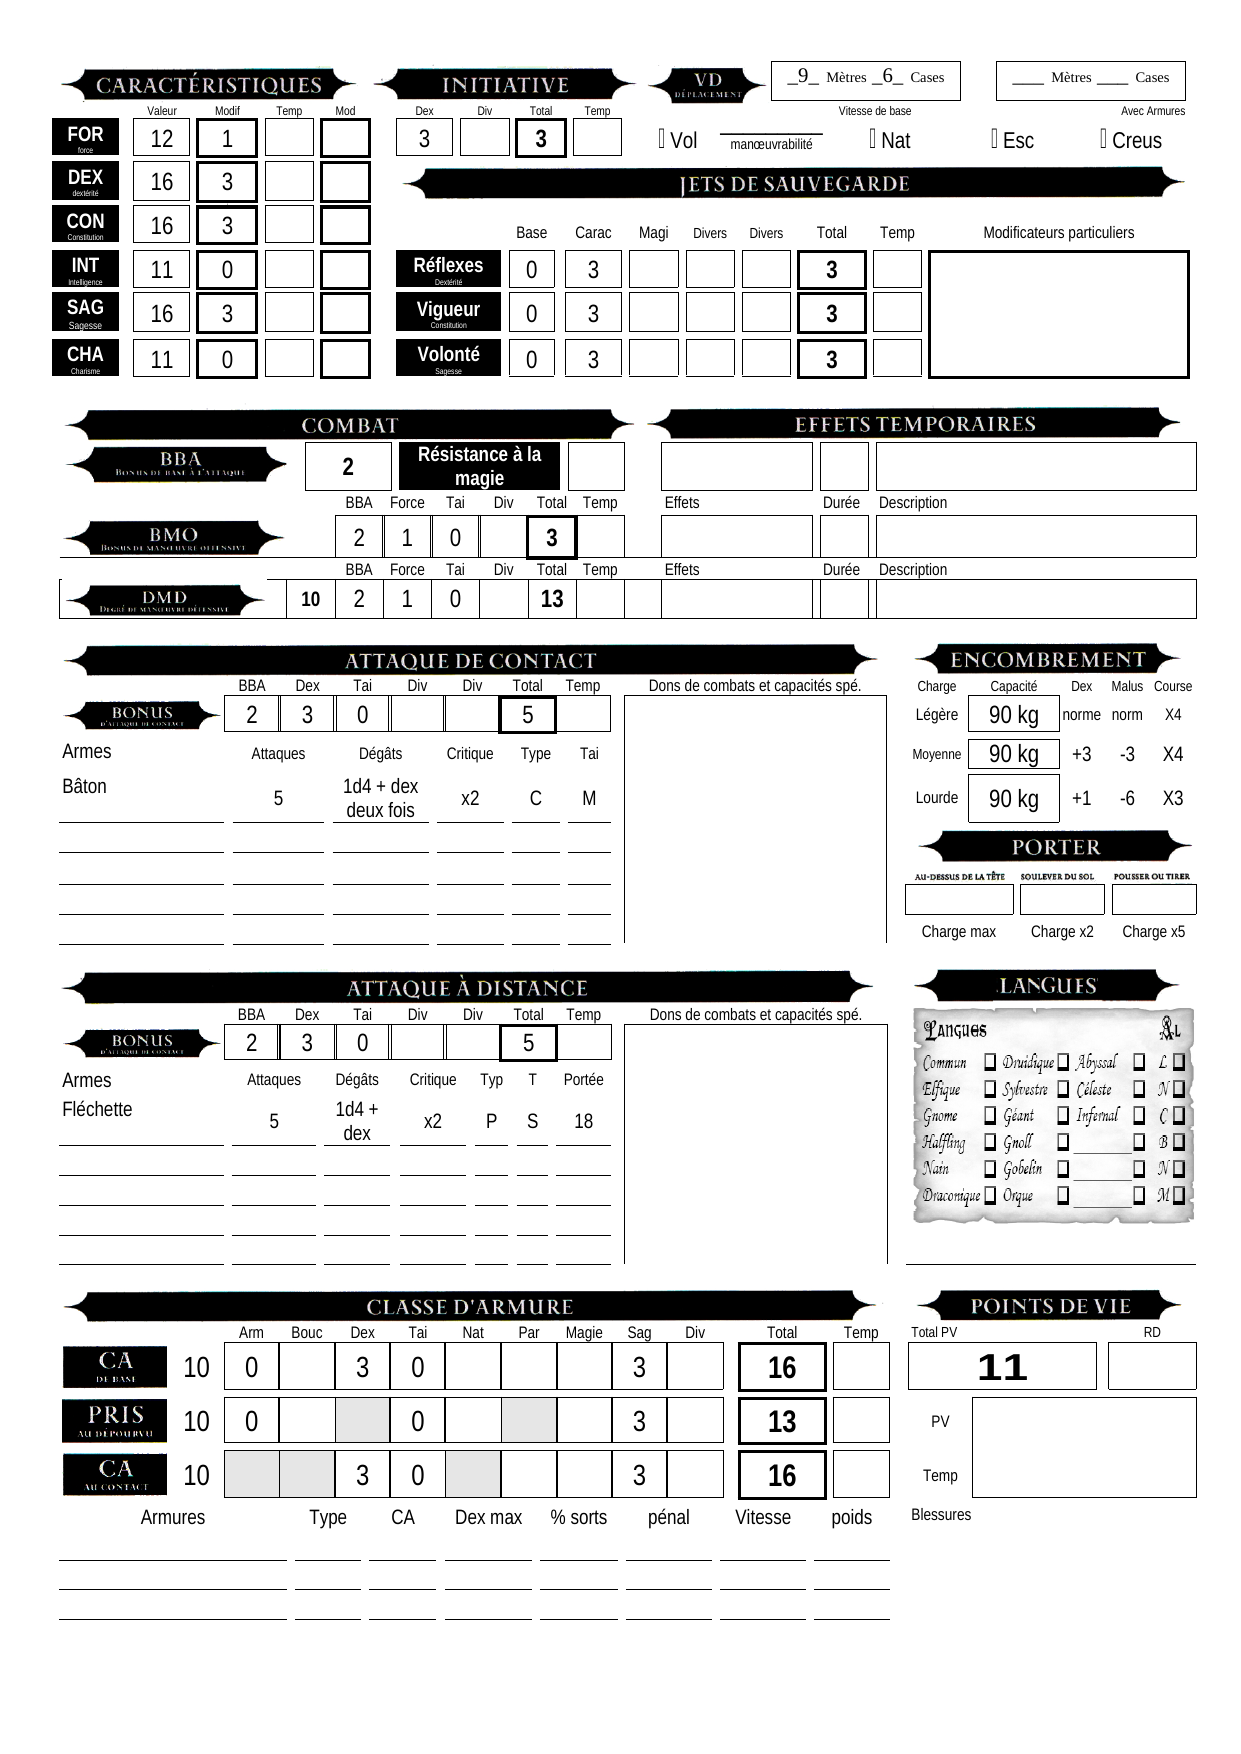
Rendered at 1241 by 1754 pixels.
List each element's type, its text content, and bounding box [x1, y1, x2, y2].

table_cell 5 [232, 1097, 316, 1145]
table_cell [333, 915, 429, 919]
table_cell [1150, 822, 1196, 827]
table_cell 3 [199, 295, 255, 331]
table_header Avec Armures [996, 104, 1188, 118]
table_cell [556, 1091, 611, 1097]
table_cell [59, 1059, 224, 1067]
table_cell [890, 1565, 908, 1589]
table_cell [888, 1210, 906, 1234]
table_cell [390, 1210, 400, 1234]
table_cell [134, 201, 190, 205]
table_cell [295, 1536, 361, 1560]
table_cell [361, 1589, 369, 1594]
table_header [887, 1005, 906, 1023]
table_cell [611, 857, 624, 884]
table_cell [873, 340, 921, 376]
picture [62, 1453, 167, 1497]
table_header Div [445, 677, 500, 695]
table_cell [501, 1498, 557, 1505]
table_cell [548, 1151, 556, 1175]
table_cell [287, 1595, 295, 1618]
table_cell [806, 1505, 814, 1529]
table_header [286, 442, 305, 490]
table_cell 0 [510, 251, 554, 287]
table_cell [833, 1443, 889, 1450]
table_header [169, 1323, 224, 1342]
table_header Tai [390, 1323, 445, 1342]
table_cell [712, 1560, 720, 1565]
table_cell 0 [199, 253, 255, 287]
table_cell [400, 1206, 466, 1210]
table_cell 0 [337, 696, 388, 731]
table_cell [798, 334, 865, 339]
picture [62, 1026, 221, 1059]
table_cell [169, 1497, 224, 1505]
table_cell [390, 1091, 400, 1097]
table_cell [630, 288, 678, 292]
table_cell [232, 1176, 316, 1180]
table_cell [668, 1398, 723, 1442]
table_cell [686, 332, 734, 339]
table_cell [190, 292, 196, 331]
table_cell [548, 1235, 556, 1240]
table_cell [266, 206, 313, 242]
table_cell [743, 293, 790, 331]
table_cell [169, 1529, 224, 1536]
table_cell [390, 1145, 400, 1151]
table_cell [565, 242, 622, 250]
table_header Div [390, 1005, 445, 1023]
table_cell [611, 731, 624, 739]
table_cell [1059, 731, 1104, 739]
table_cell [232, 1146, 316, 1151]
table_cell [806, 1595, 814, 1618]
table_cell [504, 827, 512, 852]
table_cell [258, 118, 265, 155]
table_cell [888, 1240, 906, 1264]
table_cell [313, 331, 321, 339]
table_header Tai [335, 677, 390, 695]
table_cell [568, 889, 611, 914]
table_cell [429, 919, 437, 943]
table_cell [560, 889, 568, 914]
table_cell [501, 205, 509, 242]
table_cell [560, 822, 568, 827]
table_cell [873, 288, 921, 292]
table_cell [190, 331, 198, 339]
table_header [723, 1323, 739, 1342]
table_cell [973, 1398, 1196, 1497]
table_cell [475, 1091, 508, 1097]
table_cell [512, 919, 560, 943]
table_cell [475, 1206, 508, 1210]
table_cell [114, 1590, 169, 1594]
table_cell [611, 1151, 624, 1175]
table_cell [734, 242, 742, 250]
table_cell [480, 580, 528, 618]
table_cell 11 [909, 1343, 1096, 1389]
table_cell [169, 1561, 224, 1565]
table_cell [321, 334, 369, 339]
table_cell [723, 1389, 739, 1397]
table_cell [618, 1595, 626, 1618]
table_cell [877, 516, 1196, 556]
table_cell [59, 915, 224, 919]
table_header Par [501, 1323, 557, 1342]
table_cell [224, 1151, 232, 1175]
table_cell [560, 919, 568, 943]
table_cell [265, 243, 313, 250]
table_cell [370, 242, 396, 250]
table_cell [720, 1565, 806, 1589]
table_cell [224, 732, 280, 739]
table_cell [361, 1505, 369, 1529]
table_cell 3 [397, 119, 452, 155]
table_cell [224, 1443, 279, 1450]
table_cell [323, 209, 368, 242]
table_cell [324, 1206, 390, 1210]
table_cell [611, 1235, 624, 1240]
table_cell [436, 1565, 445, 1589]
table_cell [59, 1595, 287, 1618]
table_cell [555, 292, 565, 331]
table_cell [611, 852, 624, 857]
table_cell Tai [431, 490, 479, 514]
table_cell 1 [199, 121, 255, 155]
table_cell [724, 1397, 738, 1442]
table_cell [556, 1060, 611, 1067]
table_cell [508, 1097, 517, 1145]
table_cell BBA [335, 491, 383, 514]
table_cell [625, 515, 661, 556]
table_cell [59, 1450, 169, 1497]
table_cell [540, 1529, 618, 1536]
table_cell 1 [385, 516, 430, 556]
table_header Temp [556, 1005, 611, 1023]
table_cell [59, 853, 224, 857]
table_cell [512, 915, 560, 919]
table_cell 0 [509, 340, 554, 376]
table_cell [839, 1498, 889, 1505]
table_header Dons de combats et capacités spé. [624, 677, 886, 695]
table_header [890, 1323, 908, 1342]
table_cell 1d4 + dex deux fois [333, 774, 429, 822]
table_cell [887, 884, 905, 889]
table_cell [734, 331, 742, 339]
table_cell [324, 774, 332, 822]
table_cell [323, 342, 368, 376]
table_cell [554, 205, 565, 242]
table_cell [869, 515, 876, 556]
table_cell [224, 1498, 279, 1505]
table_cell [828, 118, 836, 155]
table_cell 2 [225, 696, 278, 731]
table_cell [400, 1236, 466, 1240]
table_cell [504, 857, 512, 884]
table_cell [390, 1097, 400, 1145]
table_cell [905, 731, 969, 739]
table_header [370, 104, 396, 118]
table_cell [532, 1536, 540, 1560]
table_cell Div [480, 490, 528, 514]
table_cell [791, 292, 797, 331]
table_cell [371, 250, 396, 287]
table_cell [888, 1059, 906, 1067]
table_header Dex [279, 1005, 335, 1023]
table_cell [687, 251, 734, 287]
table_cell [712, 1589, 720, 1594]
table_header [392, 442, 399, 490]
table_cell [887, 914, 905, 919]
table_cell [712, 1595, 720, 1618]
table_cell [437, 823, 504, 827]
table_cell [739, 1445, 825, 1450]
table_cell [392, 696, 443, 731]
table_cell [361, 1595, 369, 1618]
table_cell [833, 1390, 889, 1397]
table_cell [868, 490, 876, 514]
table_cell [568, 885, 611, 889]
table_header Résistance à la magie [399, 442, 560, 490]
table_cell [224, 857, 232, 884]
table_cell [390, 1443, 445, 1450]
table_cell [612, 1498, 667, 1505]
table_cell [266, 162, 313, 200]
table_cell [59, 1389, 114, 1397]
table_cell [114, 1442, 169, 1450]
picture [59, 642, 1182, 677]
table_cell [190, 155, 198, 161]
table_header Temp [573, 104, 622, 118]
table_cell [224, 1091, 232, 1097]
table_cell [266, 119, 313, 155]
table_cell [232, 1091, 316, 1097]
table_cell [501, 200, 509, 205]
table_cell [556, 1180, 611, 1205]
table_cell [333, 853, 429, 857]
table_cell [134, 243, 190, 250]
table_cell [509, 288, 554, 292]
table_header [877, 443, 1196, 490]
table_header Div [445, 1005, 501, 1023]
table_cell [874, 251, 921, 287]
table_cell [508, 1175, 517, 1180]
table_cell [504, 768, 512, 773]
table_cell [1097, 1342, 1108, 1389]
table_cell -6 [1104, 774, 1150, 822]
table_cell [630, 340, 678, 376]
table_header [821, 443, 868, 490]
table_cell [114, 1561, 169, 1565]
table_cell [258, 161, 265, 200]
table_cell [59, 515, 286, 556]
table_cell [266, 251, 313, 287]
table_cell [790, 205, 798, 242]
table_cell [887, 827, 905, 852]
table_cell [233, 885, 324, 889]
table_cell [400, 1091, 466, 1097]
table_cell FOR force [52, 118, 119, 155]
table_cell [508, 1091, 517, 1097]
table_cell [678, 205, 686, 242]
table_cell [429, 914, 437, 919]
table_cell [370, 331, 396, 339]
table_cell 3 [613, 1343, 666, 1389]
table_cell 3 [613, 1451, 666, 1497]
table_cell [224, 889, 232, 914]
table_header [509, 104, 517, 118]
table_cell [905, 822, 969, 827]
table_header [611, 1005, 624, 1023]
table_cell [429, 857, 437, 884]
table_cell Attaques [233, 739, 324, 768]
table_cell X3 [1150, 774, 1196, 822]
table_cell [429, 852, 437, 857]
table_cell [890, 1342, 908, 1389]
table_header [611, 677, 624, 695]
table_cell [742, 242, 790, 250]
table_header [640, 104, 715, 118]
table_cell [1059, 822, 1104, 827]
table_cell Charge max [905, 919, 1013, 943]
table_cell [114, 1389, 169, 1397]
table_cell [509, 200, 1188, 205]
table_cell [295, 1529, 361, 1536]
table_header Valeur [134, 104, 190, 118]
table_cell CON Constitution [52, 205, 119, 242]
text ___ Mètres ___ Cases [999, 63, 1182, 87]
table_cell [612, 1443, 667, 1450]
table_cell [565, 332, 622, 339]
table_cell 3 [566, 251, 621, 287]
table_cell [225, 1451, 279, 1497]
table_cell [445, 1390, 501, 1397]
table_cell Réflexes Dextérité [396, 250, 501, 287]
table_cell [224, 1097, 232, 1145]
table_cell [475, 1151, 508, 1175]
table_cell [611, 1240, 624, 1264]
table_cell Dégâts [324, 1067, 390, 1091]
table_cell [59, 827, 224, 852]
table_cell [504, 822, 512, 827]
table_cell 3 [566, 293, 621, 331]
table_cell [324, 739, 332, 768]
table_cell [554, 242, 565, 250]
table_cell [557, 1390, 612, 1397]
table_cell [314, 161, 320, 200]
table_cell Bâton [59, 774, 224, 822]
table_cell [461, 119, 509, 155]
table_cell [323, 121, 368, 155]
table_cell [888, 1235, 906, 1240]
table_cell [119, 292, 133, 331]
table_cell [190, 250, 196, 287]
table_cell [512, 853, 560, 857]
table_cell Légère [905, 695, 968, 731]
table_cell Moyenne [905, 739, 968, 768]
table_cell [324, 1240, 390, 1264]
table_cell [626, 1536, 712, 1560]
table_cell [119, 331, 134, 339]
table_cell [821, 516, 868, 556]
table_cell [258, 339, 265, 376]
table_cell [532, 1565, 540, 1589]
table_cell [119, 161, 133, 200]
table_cell [890, 1529, 908, 1536]
table_cell [280, 1343, 334, 1389]
table_cell [59, 1236, 224, 1240]
table_cell [52, 287, 119, 292]
table_cell [390, 1175, 400, 1180]
table_cell [611, 884, 624, 889]
table_cell [119, 242, 134, 250]
table_cell Effets [662, 491, 812, 514]
table_cell poids [814, 1505, 889, 1529]
table_cell [630, 242, 678, 250]
table_cell Charge x5 [1112, 919, 1196, 943]
table_cell [333, 885, 429, 889]
table_cell [59, 695, 224, 731]
table_cell [224, 1067, 232, 1091]
table_cell [611, 822, 624, 827]
table_cell [813, 515, 820, 556]
table_cell [390, 1180, 400, 1205]
table_cell [612, 1390, 667, 1397]
table_cell [437, 915, 504, 919]
table_cell [1021, 915, 1104, 919]
table_cell [887, 822, 905, 827]
table_cell [888, 1091, 906, 1097]
table_cell Divers [742, 205, 790, 242]
table_cell [867, 292, 873, 331]
table_cell [890, 1595, 908, 1618]
table_cell [888, 1097, 906, 1145]
table_cell [224, 827, 232, 852]
table_cell [436, 1589, 445, 1594]
table_cell [814, 1565, 889, 1589]
table_cell [280, 732, 335, 739]
table_header BBA [224, 1005, 279, 1023]
table_cell Temp [873, 205, 921, 242]
table_cell [361, 1529, 369, 1536]
table_cell [323, 253, 368, 287]
table_cell [190, 205, 196, 242]
table_cell [556, 1236, 611, 1240]
table_cell [437, 885, 504, 889]
table_cell [1113, 885, 1196, 914]
table_cell [540, 1565, 618, 1589]
table_cell [313, 155, 321, 161]
table_cell  Esc [959, 118, 1066, 155]
table_cell [501, 242, 509, 250]
table_cell [390, 1205, 400, 1210]
table_cell [1104, 919, 1112, 943]
table_cell [445, 1561, 532, 1565]
table_cell [865, 242, 873, 250]
table_cell [611, 1205, 624, 1210]
table_cell [555, 250, 565, 287]
table_cell [335, 732, 390, 739]
table_cell [287, 1536, 295, 1560]
table_cell [908, 1497, 972, 1505]
table_cell [747, 1561, 806, 1565]
table_cell [501, 1062, 556, 1067]
table_cell [280, 1398, 335, 1442]
table_cell [475, 1240, 508, 1264]
table_cell 10 [169, 1397, 224, 1442]
table_cell [814, 1561, 889, 1565]
table_cell CA [369, 1505, 436, 1529]
table_cell [445, 1595, 532, 1618]
table_cell 1 [384, 580, 431, 618]
table_cell [554, 287, 565, 292]
picture [59, 402, 1181, 488]
table_cell [548, 1240, 556, 1264]
table_cell [224, 1390, 279, 1397]
table_cell Magi [630, 205, 678, 242]
table_cell [517, 1146, 548, 1151]
table_cell [316, 1235, 324, 1240]
table_cell 11 [134, 340, 189, 376]
table_cell [790, 331, 798, 339]
table_cell SAG Sagesse [52, 292, 119, 331]
table_cell [812, 558, 820, 579]
table_cell 16 [134, 206, 189, 242]
table_cell [532, 1505, 540, 1529]
picture [59, 968, 1181, 1005]
table_cell [969, 732, 1059, 739]
table_cell [224, 1235, 232, 1240]
table_cell [59, 1091, 224, 1097]
table_cell [712, 1565, 720, 1589]
table_cell [323, 295, 368, 331]
table_cell [618, 1560, 626, 1565]
table_header [59, 442, 286, 490]
table_cell [466, 1091, 475, 1097]
table_cell [119, 287, 134, 292]
table_cell [622, 250, 629, 287]
table_cell [324, 768, 332, 773]
table_cell [611, 919, 624, 943]
table_cell [905, 768, 969, 773]
table_cell [390, 1151, 400, 1175]
table_cell [436, 1560, 445, 1565]
table_cell [369, 1536, 436, 1560]
table_cell [558, 1398, 611, 1442]
table_cell [814, 1590, 889, 1594]
table_header Sag [612, 1323, 667, 1342]
table_cell [517, 1176, 548, 1180]
table_cell 3 [800, 253, 864, 287]
table_cell [834, 1398, 889, 1442]
table_cell [1063, 1498, 1109, 1505]
table_cell [556, 1176, 611, 1180]
table_cell BBA [335, 558, 383, 579]
table_cell [224, 1205, 232, 1210]
table_cell [429, 822, 437, 827]
table_cell 3 [800, 342, 864, 376]
table_cell 3 [565, 340, 622, 376]
table_cell [437, 853, 504, 857]
table_cell [678, 339, 686, 376]
table_cell 10 [287, 580, 335, 618]
table_cell [369, 1561, 436, 1565]
table_cell [558, 1343, 611, 1389]
table_cell [453, 118, 460, 155]
table_cell [369, 1595, 436, 1618]
table_cell [445, 1565, 532, 1589]
table_cell [735, 292, 742, 331]
table_cell [557, 1498, 612, 1505]
table_cell Effets [662, 558, 812, 579]
table_cell 1d4 + dex [324, 1097, 390, 1145]
table_cell [59, 889, 224, 914]
picture [59, 61, 1181, 104]
table_header Total [517, 104, 565, 118]
table_cell [314, 118, 320, 155]
table_cell [371, 339, 396, 376]
table_cell [232, 1180, 316, 1205]
table_cell [887, 919, 905, 943]
table_cell [686, 242, 734, 250]
table_cell [504, 919, 512, 943]
table_cell [921, 339, 928, 376]
table_cell [224, 1529, 279, 1536]
table_cell [400, 1180, 466, 1205]
table_cell [508, 1240, 517, 1264]
table_cell [720, 1536, 806, 1560]
table_cell [578, 516, 624, 556]
table_cell 90 kg [969, 740, 1059, 768]
table_cell Description [876, 491, 1196, 514]
table_cell [720, 1595, 806, 1618]
table_cell Charge x2 [1021, 919, 1104, 943]
table_header Div [460, 104, 509, 118]
table_cell [887, 739, 905, 768]
table_cell [743, 251, 790, 287]
table_cell 90 kg [969, 775, 1059, 822]
table_cell [1154, 1498, 1196, 1505]
table_cell [548, 1097, 556, 1145]
table_cell [618, 1536, 626, 1560]
table_cell 3 [199, 209, 255, 242]
table_cell [224, 768, 232, 773]
table_cell [390, 1390, 445, 1397]
table_cell 16 [134, 162, 189, 200]
table_cell S [517, 1097, 548, 1145]
table_cell 0 [199, 342, 255, 376]
table_cell 0 [225, 1398, 278, 1442]
table_cell [568, 915, 611, 919]
table_cell [560, 827, 568, 852]
table_cell [508, 1235, 517, 1240]
table_cell [119, 155, 134, 161]
table_cell [1104, 914, 1112, 919]
table_cell [279, 1498, 335, 1505]
table_cell CHA Charisme [52, 339, 119, 376]
table_cell [867, 339, 873, 376]
table_header Magie [557, 1323, 612, 1342]
table_cell [224, 852, 232, 857]
table_cell [868, 558, 876, 579]
table_cell [190, 200, 198, 205]
table_cell [224, 1561, 279, 1565]
table_cell Temp [908, 1450, 972, 1497]
table_cell [437, 857, 504, 884]
table_cell [316, 1175, 324, 1180]
table_cell [446, 1343, 500, 1389]
table_cell 13 [529, 580, 576, 618]
table_cell [1021, 885, 1104, 914]
table_cell [865, 331, 873, 339]
table_cell [790, 339, 797, 376]
table_cell [52, 200, 119, 205]
table_cell [324, 1236, 390, 1240]
table_cell [316, 1210, 324, 1234]
table_cell [508, 1067, 517, 1091]
table_cell [198, 334, 257, 339]
table_cell [501, 250, 509, 287]
table_cell [921, 331, 928, 339]
table_cell [611, 1091, 624, 1097]
table_cell [453, 155, 460, 161]
table_cell [333, 768, 429, 773]
table_cell [396, 156, 452, 161]
table_cell [224, 914, 232, 919]
table_cell Volonté Sagesse [396, 339, 501, 376]
table_cell [712, 1529, 720, 1536]
picture [62, 579, 267, 618]
table_cell +3 [1060, 739, 1104, 768]
table_cell [626, 1529, 712, 1536]
table_header [828, 104, 836, 118]
table_cell [625, 696, 886, 943]
table_cell [554, 331, 565, 339]
table_cell [723, 1442, 739, 1450]
table_cell 11 [134, 251, 189, 287]
table_cell [814, 1595, 889, 1618]
table_cell [1109, 1343, 1196, 1389]
table_cell [369, 1529, 436, 1536]
table_cell -3 [1104, 739, 1150, 768]
table_cell [739, 1500, 789, 1505]
table_cell [313, 242, 321, 250]
table_cell [611, 768, 624, 773]
table_cell [258, 292, 265, 331]
table_cell [336, 1398, 389, 1442]
table_cell Total [528, 560, 576, 579]
table_cell [825, 1442, 833, 1450]
table_cell [369, 1565, 436, 1589]
table_cell [324, 822, 332, 827]
table_header _________manœuvrabilité [715, 104, 828, 155]
table_cell [429, 884, 437, 889]
table_header [453, 104, 460, 118]
table_cell [59, 1151, 224, 1175]
table_cell X4 [1150, 739, 1196, 768]
table_cell Tai [568, 739, 611, 768]
table_cell [560, 852, 568, 857]
table_cell [873, 332, 921, 339]
table_cell [618, 1529, 626, 1536]
table_cell [532, 1589, 540, 1594]
table_cell [460, 155, 1188, 161]
table_cell [169, 1389, 224, 1397]
table_cell [827, 1342, 833, 1389]
table_cell 3 [800, 295, 864, 331]
table_cell Modificateurs particuliers [930, 205, 1188, 242]
table_cell [59, 490, 286, 514]
table_header Nat [445, 1323, 501, 1342]
picture [62, 517, 285, 557]
table_cell 16 [741, 1345, 824, 1389]
table_cell [169, 1442, 224, 1450]
table_cell [548, 1180, 556, 1205]
table_cell [558, 1451, 611, 1497]
table_cell [59, 1497, 114, 1505]
table_cell [59, 1590, 114, 1594]
table_cell [888, 1151, 906, 1175]
table_cell [429, 739, 437, 768]
table_cell [233, 919, 324, 943]
table_cell [233, 889, 324, 914]
table_cell [295, 1565, 361, 1589]
table_cell 16 [741, 1453, 824, 1497]
table_cell [466, 1210, 475, 1234]
table_header Total [739, 1323, 825, 1342]
table_header Dex [280, 677, 335, 695]
table_cell [59, 1024, 224, 1059]
table_cell 10 [169, 1450, 224, 1497]
table_cell [611, 1210, 624, 1234]
table_cell [501, 339, 509, 376]
table_cell P [475, 1097, 508, 1145]
table_cell [888, 1024, 906, 1059]
table_cell [814, 1529, 889, 1536]
table_cell Critique [437, 739, 504, 768]
table_cell [59, 1536, 287, 1560]
table_cell [232, 1206, 316, 1210]
table_cell 0 [391, 1398, 444, 1442]
table_cell [445, 1498, 501, 1505]
table_cell [59, 1529, 114, 1536]
table_cell [577, 580, 624, 618]
table_cell [825, 1389, 833, 1397]
table_cell [678, 331, 686, 339]
table_cell [668, 1451, 723, 1497]
table_cell [466, 1175, 475, 1180]
table_cell [712, 1536, 720, 1560]
table_cell [1109, 1498, 1154, 1505]
table_cell Total [528, 490, 576, 514]
table_cell [396, 331, 501, 339]
table_cell [429, 889, 437, 914]
table_cell [557, 696, 610, 731]
table_cell [279, 1443, 335, 1450]
table_cell [481, 516, 526, 556]
table_cell Typ [475, 1067, 508, 1091]
table_cell [59, 857, 224, 884]
table_cell [324, 914, 332, 919]
table_cell [371, 205, 396, 242]
table_cell [890, 1536, 908, 1560]
picture [62, 1399, 167, 1443]
table_header [622, 104, 640, 118]
table_cell [890, 1442, 908, 1450]
table_cell 3 [281, 1025, 334, 1059]
table_cell [565, 288, 622, 292]
table_cell [508, 1205, 517, 1210]
table_cell [874, 293, 921, 331]
table_cell x2 [437, 774, 504, 822]
table_cell [466, 1097, 475, 1145]
table_cell [446, 1398, 501, 1442]
table_cell [887, 774, 905, 822]
table_cell [198, 245, 257, 250]
text _9_ Mètres _6_ Cases [774, 63, 957, 87]
table_cell [390, 1060, 445, 1067]
table_cell [445, 1060, 501, 1067]
table_cell [618, 1505, 626, 1529]
picture [62, 1345, 167, 1389]
table_cell [908, 1390, 972, 1397]
table_cell [390, 1067, 400, 1091]
table_cell [445, 732, 500, 739]
table_cell [224, 739, 232, 768]
table_header Total [500, 677, 555, 695]
table_cell 5 [233, 774, 324, 822]
table_header Total [501, 1005, 556, 1023]
table_cell [436, 1536, 445, 1560]
table_cell [723, 1497, 739, 1505]
table_cell [224, 1145, 232, 1151]
table_cell [630, 332, 678, 339]
table_cell [548, 1067, 556, 1091]
table_cell Div [480, 558, 528, 579]
table_header [59, 677, 224, 695]
table_header Dex [1059, 677, 1104, 695]
table_cell [287, 1505, 295, 1529]
table_cell [1112, 915, 1196, 919]
table_cell [834, 1451, 889, 1497]
table_cell Carac [565, 205, 622, 242]
table_cell [396, 205, 501, 242]
table_header [1096, 1323, 1109, 1342]
table_cell [1109, 1390, 1154, 1397]
table_cell [466, 1235, 475, 1240]
table_header [313, 104, 321, 118]
table_cell [429, 827, 437, 852]
table_cell T [517, 1067, 548, 1091]
table_cell [509, 242, 554, 250]
table_cell [806, 1589, 814, 1594]
table_header [886, 677, 905, 695]
table_cell 16 [134, 293, 189, 331]
table_cell [568, 768, 611, 773]
table_cell [224, 1590, 279, 1594]
table_cell [930, 242, 1188, 250]
table_header Div [667, 1323, 723, 1342]
table_cell [59, 1565, 287, 1589]
table_cell [59, 731, 224, 739]
table_header Total PV [908, 1323, 1096, 1342]
table_cell [789, 1497, 839, 1505]
table_cell [59, 1342, 169, 1389]
table_cell [323, 164, 368, 200]
table_cell [532, 1595, 540, 1618]
table_cell [475, 1146, 508, 1151]
table_cell Type [295, 1505, 361, 1529]
table_cell [59, 1180, 224, 1205]
table_cell [316, 1205, 324, 1210]
table_cell [867, 250, 873, 287]
table_cell [548, 1205, 556, 1210]
table_cell [280, 1451, 334, 1497]
table_cell [501, 1390, 557, 1397]
table_header Charge [905, 677, 969, 695]
table_cell [720, 1561, 747, 1565]
table_cell [400, 1240, 466, 1264]
table_header BBA [224, 677, 280, 695]
table_header Modif [198, 104, 257, 118]
table_cell [232, 1151, 316, 1175]
table_cell [806, 1560, 814, 1565]
table_cell [59, 1210, 224, 1234]
table_cell [446, 696, 498, 731]
table_cell 2 [225, 1025, 277, 1059]
table_cell C [512, 774, 560, 822]
table_cell [1150, 768, 1196, 773]
table_cell [501, 287, 509, 292]
table_cell [678, 287, 686, 292]
table_cell [321, 245, 369, 250]
table_cell [888, 1205, 906, 1210]
table_cell [287, 1560, 295, 1565]
table_cell [612, 1024, 624, 1059]
table_cell [626, 1595, 712, 1618]
table_cell  Vol [640, 118, 715, 155]
table_cell [890, 1560, 908, 1565]
table_cell INT Intelligence [52, 250, 119, 287]
table_header [625, 442, 661, 490]
table_header Capacité [969, 677, 1059, 695]
table_cell [877, 580, 1196, 618]
table_cell [436, 1595, 445, 1618]
table_cell Durée [820, 558, 868, 579]
table_cell [512, 768, 560, 773]
table_cell 3 [529, 518, 574, 556]
table_cell [624, 558, 662, 579]
table_cell [611, 1059, 624, 1067]
table_cell [233, 823, 324, 827]
table_cell [313, 200, 321, 205]
table_cell [611, 1097, 624, 1145]
table_cell [1104, 768, 1150, 773]
table_cell [611, 695, 624, 731]
table_cell [1104, 731, 1150, 739]
table_cell [445, 1529, 532, 1536]
table_cell [314, 205, 320, 242]
table_cell [827, 1397, 833, 1442]
table_cell [361, 1560, 369, 1565]
table_cell [400, 1176, 466, 1180]
table_cell [827, 1450, 833, 1497]
table_cell Dégâts [333, 739, 429, 768]
table_cell [396, 287, 501, 292]
table_cell [865, 205, 873, 242]
table_cell [233, 827, 324, 852]
table_cell [504, 889, 512, 914]
table_cell [574, 119, 621, 155]
table_cell norm [1104, 695, 1150, 731]
table_cell [279, 1390, 335, 1397]
table_cell Temp [576, 558, 624, 579]
table_cell Divers [686, 205, 734, 242]
table_cell [371, 292, 396, 331]
table_cell [400, 1146, 466, 1151]
table_cell [887, 852, 905, 857]
table_header Course [1150, 676, 1196, 695]
table_cell Armes [59, 1067, 224, 1091]
table_cell [286, 490, 335, 514]
table_cell [400, 1210, 466, 1234]
table_cell [233, 768, 324, 773]
table_cell [324, 919, 332, 943]
table_cell [59, 1442, 114, 1450]
table_cell [814, 1536, 889, 1560]
table_cell [973, 1498, 1063, 1505]
table_header [190, 104, 198, 118]
table_cell [973, 1390, 1063, 1397]
table_cell [59, 1240, 224, 1264]
table_cell Type [512, 739, 560, 768]
table_cell [742, 332, 790, 339]
table_cell [233, 853, 324, 857]
table_cell [475, 1236, 508, 1240]
table_cell [400, 1151, 466, 1175]
table_cell [59, 768, 224, 773]
table_cell [873, 242, 921, 250]
table_cell [324, 1151, 390, 1175]
table_cell [662, 516, 812, 556]
table_cell pénal [626, 1505, 712, 1529]
table_cell [287, 1565, 295, 1589]
table_cell [532, 1560, 540, 1565]
table_cell [1105, 884, 1112, 914]
table_cell [466, 1180, 475, 1205]
table_cell [668, 1343, 723, 1389]
table_cell [556, 1240, 611, 1264]
table_cell Armures [59, 1505, 287, 1529]
table_cell [279, 1529, 287, 1536]
table_cell Tai [431, 558, 479, 579]
table_cell [287, 1529, 295, 1536]
table_cell  Nat [836, 118, 944, 155]
table_header Div [390, 677, 445, 695]
table_cell [869, 580, 876, 618]
table_cell [316, 1145, 324, 1151]
table_cell [1150, 731, 1196, 739]
table_cell [502, 1343, 556, 1389]
table_cell [445, 1590, 532, 1594]
table_cell [510, 118, 515, 155]
table_cell [618, 1565, 626, 1589]
table_cell % sorts [540, 1505, 618, 1529]
table_cell [790, 242, 798, 250]
table_cell [190, 339, 196, 376]
table_cell [224, 884, 232, 889]
table_cell [888, 1175, 906, 1180]
table_cell [921, 242, 929, 250]
table_cell [1014, 884, 1020, 914]
table_cell [333, 889, 429, 914]
table_cell [806, 1529, 814, 1536]
table_cell [720, 1590, 747, 1594]
table_cell [512, 857, 560, 884]
table_header [59, 1323, 169, 1342]
table_cell [257, 287, 265, 292]
table_cell [224, 1180, 232, 1205]
table_cell [626, 1565, 712, 1589]
table_cell [922, 292, 928, 331]
table_cell [504, 914, 512, 919]
table_cell [466, 1067, 475, 1091]
table_cell [114, 1497, 169, 1505]
table_cell [333, 857, 429, 884]
table_cell [742, 288, 790, 292]
table_cell [662, 580, 812, 618]
table_cell [512, 823, 560, 827]
table_cell [568, 823, 611, 827]
table_cell [504, 884, 512, 889]
table_cell [279, 1060, 335, 1067]
table_cell [611, 1067, 624, 1091]
table_cell [59, 558, 286, 579]
table_cell [436, 1505, 445, 1529]
table_cell [724, 1450, 738, 1497]
table_cell [475, 1176, 508, 1180]
table_cell [611, 827, 624, 852]
table_cell [667, 1498, 723, 1505]
table_cell [390, 1498, 445, 1505]
table_cell [295, 1595, 361, 1618]
table_header [52, 104, 119, 118]
table_cell [324, 827, 332, 852]
table_cell [1059, 768, 1104, 773]
table_cell [59, 823, 224, 827]
table_cell [370, 155, 396, 161]
table_cell [747, 1590, 806, 1594]
table_cell [266, 340, 313, 376]
table_cell [324, 1146, 390, 1151]
table_cell [517, 1236, 548, 1240]
table_cell [324, 1176, 390, 1180]
table_cell [257, 242, 265, 250]
table_cell [446, 1451, 500, 1497]
table_cell [324, 1210, 390, 1234]
table_cell [791, 250, 797, 287]
table_cell [806, 1565, 814, 1589]
table_cell [324, 889, 332, 914]
table_cell [295, 1590, 361, 1594]
table_cell [560, 857, 568, 884]
table_cell 5 [502, 1027, 555, 1059]
table_cell Armes [59, 739, 224, 768]
table_cell [686, 288, 734, 292]
table_cell [611, 914, 624, 919]
table_cell Critique [400, 1067, 466, 1091]
table_cell Total [798, 205, 865, 242]
table_cell [720, 1529, 806, 1536]
table_header [59, 1005, 224, 1023]
table_cell [502, 1451, 556, 1497]
table_cell [567, 118, 573, 155]
table_cell [969, 769, 1059, 773]
table_cell 2 [336, 516, 382, 556]
table_cell [540, 1595, 618, 1618]
table_cell [734, 339, 742, 376]
table_header [662, 443, 812, 490]
table_cell [1104, 822, 1150, 827]
table_cell [59, 919, 224, 943]
table_cell [361, 1536, 369, 1560]
table_cell [679, 292, 686, 331]
table_cell [232, 1240, 316, 1264]
table_cell [622, 292, 629, 331]
table_cell [888, 1180, 906, 1205]
table_cell [532, 1529, 540, 1536]
table_cell [931, 253, 1187, 376]
table_header [569, 443, 624, 490]
table_cell 0 [391, 1343, 444, 1389]
table_cell [626, 1590, 712, 1594]
table_cell [540, 1536, 618, 1560]
table_cell [735, 250, 742, 287]
table_cell [508, 1145, 517, 1151]
table_cell [52, 242, 119, 250]
table_cell [316, 1180, 324, 1205]
table_cell Temp [576, 491, 624, 514]
table_cell [396, 200, 501, 205]
table_cell [888, 1067, 906, 1091]
table_cell Base [509, 205, 554, 242]
table_cell 10 [169, 1342, 224, 1389]
table_cell [324, 884, 332, 889]
table_cell [316, 1151, 324, 1175]
table_cell Attaques [232, 1067, 316, 1091]
table_cell [512, 889, 560, 914]
table_cell [568, 919, 611, 943]
table_header Tai [335, 1005, 390, 1023]
table_header [565, 104, 573, 118]
table_cell [887, 731, 905, 739]
table_cell PV [908, 1397, 972, 1442]
table_cell [265, 332, 313, 339]
table_header Temp [833, 1323, 889, 1342]
table_cell 3 [281, 696, 333, 731]
table_cell [134, 288, 190, 292]
table_cell [361, 1565, 369, 1589]
table_cell 12 [134, 119, 189, 155]
table_cell [790, 287, 798, 292]
picture [399, 163, 1185, 200]
table_cell [905, 915, 1013, 919]
table_cell [558, 1025, 611, 1059]
table_header 2 [306, 443, 391, 490]
table_cell [560, 884, 568, 889]
table_cell [501, 331, 509, 339]
table_cell Blessures [908, 1505, 1196, 1618]
table_cell [224, 1175, 232, 1180]
table_cell [508, 1151, 517, 1175]
table_cell [548, 1145, 556, 1151]
table_cell [134, 332, 190, 339]
table_cell [517, 1210, 548, 1234]
table_cell [169, 1590, 224, 1594]
table_header [869, 442, 876, 490]
table_cell [611, 1145, 624, 1151]
table_cell [504, 852, 512, 857]
table_cell [556, 1146, 611, 1151]
table_cell [568, 827, 611, 852]
table_cell  Creus [1074, 118, 1188, 155]
table_cell 3 [613, 1398, 666, 1442]
table_cell [540, 1590, 618, 1594]
table_cell [667, 1443, 723, 1450]
table_cell [224, 919, 232, 943]
table_cell Lourde [905, 774, 968, 822]
table_cell [888, 1145, 906, 1151]
table_cell [625, 1025, 887, 1264]
table_cell [370, 287, 396, 292]
table_cell [59, 1176, 224, 1180]
table_header [119, 104, 134, 118]
table_cell [1013, 919, 1021, 943]
table_header Arm [224, 1323, 279, 1342]
table_cell X4 [1150, 695, 1196, 731]
table_cell [887, 857, 905, 884]
table_header Malus [1104, 677, 1150, 695]
table_cell [257, 200, 265, 205]
table_header Mod [321, 104, 369, 118]
table_cell [944, 118, 959, 155]
table_cell [232, 1210, 316, 1234]
table_cell [371, 118, 396, 155]
table_cell [233, 915, 324, 919]
table_cell 0 [432, 580, 479, 618]
table_cell [734, 205, 742, 242]
table_cell norme [1060, 695, 1104, 731]
table_cell [390, 1235, 400, 1240]
table_cell [266, 293, 313, 331]
table_cell [813, 580, 820, 618]
table_cell [295, 1561, 361, 1565]
table_cell [429, 768, 437, 773]
table_cell [190, 161, 196, 200]
table_cell [568, 857, 611, 884]
table_cell [1154, 1390, 1196, 1397]
table_cell [667, 1390, 723, 1397]
table_cell [624, 490, 662, 514]
table_cell [622, 331, 629, 339]
table_cell [257, 155, 265, 161]
table_cell [625, 580, 661, 618]
table_cell [560, 768, 568, 773]
table_cell [560, 774, 568, 822]
table_cell [314, 292, 320, 331]
table_cell Fléchette [59, 1097, 224, 1145]
table_cell Description [876, 558, 1196, 579]
table_cell [611, 774, 624, 822]
table_cell [1066, 118, 1074, 155]
table_cell [258, 250, 265, 287]
table_cell [475, 1210, 508, 1234]
table_cell [548, 1091, 556, 1097]
table_cell 0 [433, 516, 478, 556]
table_cell [286, 515, 335, 556]
table_cell [560, 739, 568, 768]
table_cell [190, 242, 198, 250]
table_cell [630, 251, 678, 287]
table_cell [324, 852, 332, 857]
table_cell [890, 1589, 908, 1594]
table_cell [119, 205, 133, 242]
table_cell [611, 739, 624, 768]
table_cell [509, 332, 554, 339]
table_cell M [568, 774, 611, 822]
table_cell +1 [1060, 774, 1104, 822]
table_cell [1013, 914, 1021, 919]
table_cell [734, 287, 742, 292]
table_cell [548, 1175, 556, 1180]
table_cell 0 [391, 1451, 445, 1497]
table_cell 3 [199, 164, 255, 200]
table_cell [52, 331, 119, 339]
table_header [560, 442, 568, 490]
table_cell 5 [502, 699, 554, 731]
table_cell [555, 732, 611, 739]
table_cell [466, 1240, 475, 1264]
table_header Vitesse de base [836, 104, 996, 118]
table_cell [333, 919, 429, 943]
table_cell [396, 242, 501, 250]
table_cell [190, 118, 196, 155]
table_cell [119, 339, 133, 376]
table_cell [742, 340, 790, 376]
table_cell 3 [518, 121, 564, 155]
table_cell [611, 1175, 624, 1180]
table_cell [922, 250, 928, 287]
table_cell Vigueur Constitution [396, 292, 501, 331]
table_cell [59, 1561, 114, 1565]
table_cell [313, 287, 321, 292]
table_cell [712, 1505, 720, 1529]
picture [908, 827, 1193, 884]
table_cell [333, 827, 429, 852]
table_cell [611, 889, 624, 914]
table_cell [504, 739, 512, 768]
table_cell [512, 827, 560, 852]
table_header [257, 104, 265, 118]
table_cell [59, 1397, 169, 1442]
table_cell [224, 1240, 232, 1264]
table_cell [557, 1443, 612, 1450]
table_cell [906, 885, 1013, 914]
table_cell 13 [741, 1400, 824, 1442]
table_cell [224, 1060, 279, 1067]
table_cell [556, 1206, 611, 1210]
table_cell [390, 732, 445, 739]
table_cell [556, 1151, 611, 1175]
table_cell [324, 857, 332, 884]
table_cell [392, 1025, 443, 1059]
table_cell [316, 1091, 324, 1097]
table_cell [556, 1210, 611, 1234]
table_cell [257, 331, 265, 339]
table_cell [798, 242, 865, 250]
table_cell [335, 1498, 390, 1505]
table_cell [560, 914, 568, 919]
table_cell [396, 161, 1188, 200]
table_cell [119, 118, 133, 155]
table_cell [1063, 1389, 1109, 1397]
table_cell [508, 1210, 517, 1234]
table_cell [333, 823, 429, 827]
table_cell [59, 885, 224, 889]
table_cell [611, 1180, 624, 1205]
table_cell 90 kg [969, 696, 1059, 731]
table_cell [548, 1210, 556, 1234]
table_cell [821, 580, 868, 618]
table_cell 0 [225, 1343, 278, 1389]
table_cell DEX dextérité [52, 161, 119, 200]
table_cell [622, 118, 640, 155]
table_cell 3 [336, 1343, 389, 1389]
table_cell [437, 827, 504, 852]
table_cell [437, 768, 504, 773]
table_cell [517, 1240, 548, 1264]
table_cell [554, 339, 565, 376]
table_cell [437, 919, 504, 943]
table_cell [52, 155, 119, 161]
table_cell [890, 1389, 908, 1397]
table_cell [466, 1205, 475, 1210]
table_cell [687, 293, 734, 331]
table_cell [865, 287, 873, 292]
table_cell [436, 1529, 445, 1536]
table_cell 18 [556, 1097, 611, 1145]
table_cell [887, 889, 905, 914]
table_cell [335, 1443, 390, 1450]
table_cell [630, 293, 678, 331]
table_cell [502, 1398, 556, 1442]
table_cell [890, 1505, 908, 1529]
table_cell 2 [336, 580, 383, 618]
table_cell Portée [556, 1067, 611, 1091]
table_cell [59, 1146, 224, 1151]
table_cell x2 [400, 1097, 466, 1145]
table_cell [568, 853, 611, 857]
table_cell [224, 774, 232, 822]
table_header RD [1109, 1323, 1196, 1342]
table_cell [908, 1442, 972, 1450]
table_cell Durée [820, 491, 868, 514]
table_header Dons de combats et capacités spé. [625, 1005, 887, 1023]
table_cell [678, 242, 686, 250]
table_header Bouc [279, 1323, 335, 1342]
table_cell [119, 250, 133, 287]
table_cell [134, 156, 190, 161]
table_cell [512, 885, 560, 889]
table_cell [466, 1151, 475, 1175]
table_cell [921, 205, 929, 242]
table_cell [724, 1342, 738, 1389]
table_header Temp [265, 104, 313, 118]
table_cell [622, 205, 629, 242]
table_cell [324, 1091, 390, 1097]
table_header Dex [335, 1323, 390, 1342]
table_cell [314, 339, 320, 376]
table_cell [335, 1390, 390, 1397]
table_cell [500, 734, 555, 739]
table_cell [686, 340, 734, 376]
table_header Temp [555, 677, 611, 695]
table_cell [429, 774, 437, 822]
table_cell Force [383, 490, 431, 514]
table_cell [224, 822, 232, 827]
table_cell [390, 1240, 400, 1264]
table_cell [622, 339, 629, 376]
table_cell [287, 1589, 295, 1594]
table_cell [371, 161, 396, 200]
table_cell [622, 242, 629, 250]
table_cell [59, 1206, 224, 1210]
table_cell Dex max [445, 1505, 532, 1529]
table_cell [887, 695, 905, 731]
table_cell Force [383, 558, 431, 579]
table_cell [812, 490, 820, 514]
table_cell [504, 774, 512, 822]
table_cell [834, 1343, 889, 1389]
table_cell [501, 1443, 557, 1450]
table_cell [114, 1529, 169, 1536]
table_cell [267, 580, 286, 618]
table_cell [445, 1443, 501, 1450]
table_cell [437, 889, 504, 914]
table_header [825, 1323, 833, 1342]
table_cell [806, 1536, 814, 1560]
table_cell [618, 1589, 626, 1594]
table_cell [316, 1097, 324, 1145]
table_cell [887, 768, 905, 773]
table_cell [190, 287, 198, 292]
table_cell [232, 1236, 316, 1240]
table_cell [517, 1091, 548, 1097]
table_cell [314, 250, 320, 287]
table_cell [626, 1561, 712, 1565]
table_cell Vitesse [720, 1505, 806, 1529]
table_cell [316, 1067, 324, 1091]
table_cell [890, 1397, 908, 1442]
picture [59, 1288, 1182, 1323]
table_cell [265, 156, 313, 161]
table_cell [265, 288, 313, 292]
table_cell [739, 1392, 825, 1397]
table_cell 0 [337, 1025, 388, 1059]
table_cell [517, 1206, 548, 1210]
table_cell [466, 1145, 475, 1151]
table_header Dex [396, 104, 452, 118]
table_cell [119, 200, 134, 205]
table_cell [370, 200, 396, 205]
table_cell [517, 1151, 548, 1175]
picture [62, 698, 221, 731]
table_cell [316, 1240, 324, 1264]
table_cell [890, 1450, 908, 1497]
table_cell [501, 292, 509, 331]
table_cell [447, 1025, 499, 1059]
table_cell [258, 205, 265, 242]
table_cell [224, 1210, 232, 1234]
table_header [813, 442, 820, 490]
table_cell [286, 558, 335, 579]
table_cell [324, 1180, 390, 1205]
table_cell [679, 250, 686, 287]
table_cell [369, 1590, 436, 1594]
table_cell 3 [336, 1451, 389, 1497]
table_header [906, 1004, 1196, 1264]
table_cell [508, 1180, 517, 1205]
table_cell [233, 857, 324, 884]
table_cell [517, 1180, 548, 1205]
table_cell [335, 1060, 390, 1067]
table_cell [890, 1497, 908, 1505]
table_cell [475, 1180, 508, 1205]
table_cell [265, 201, 313, 205]
table_cell [445, 1536, 532, 1560]
table_cell [540, 1561, 618, 1565]
table_cell [969, 823, 1059, 827]
table_cell 0 [510, 293, 554, 331]
